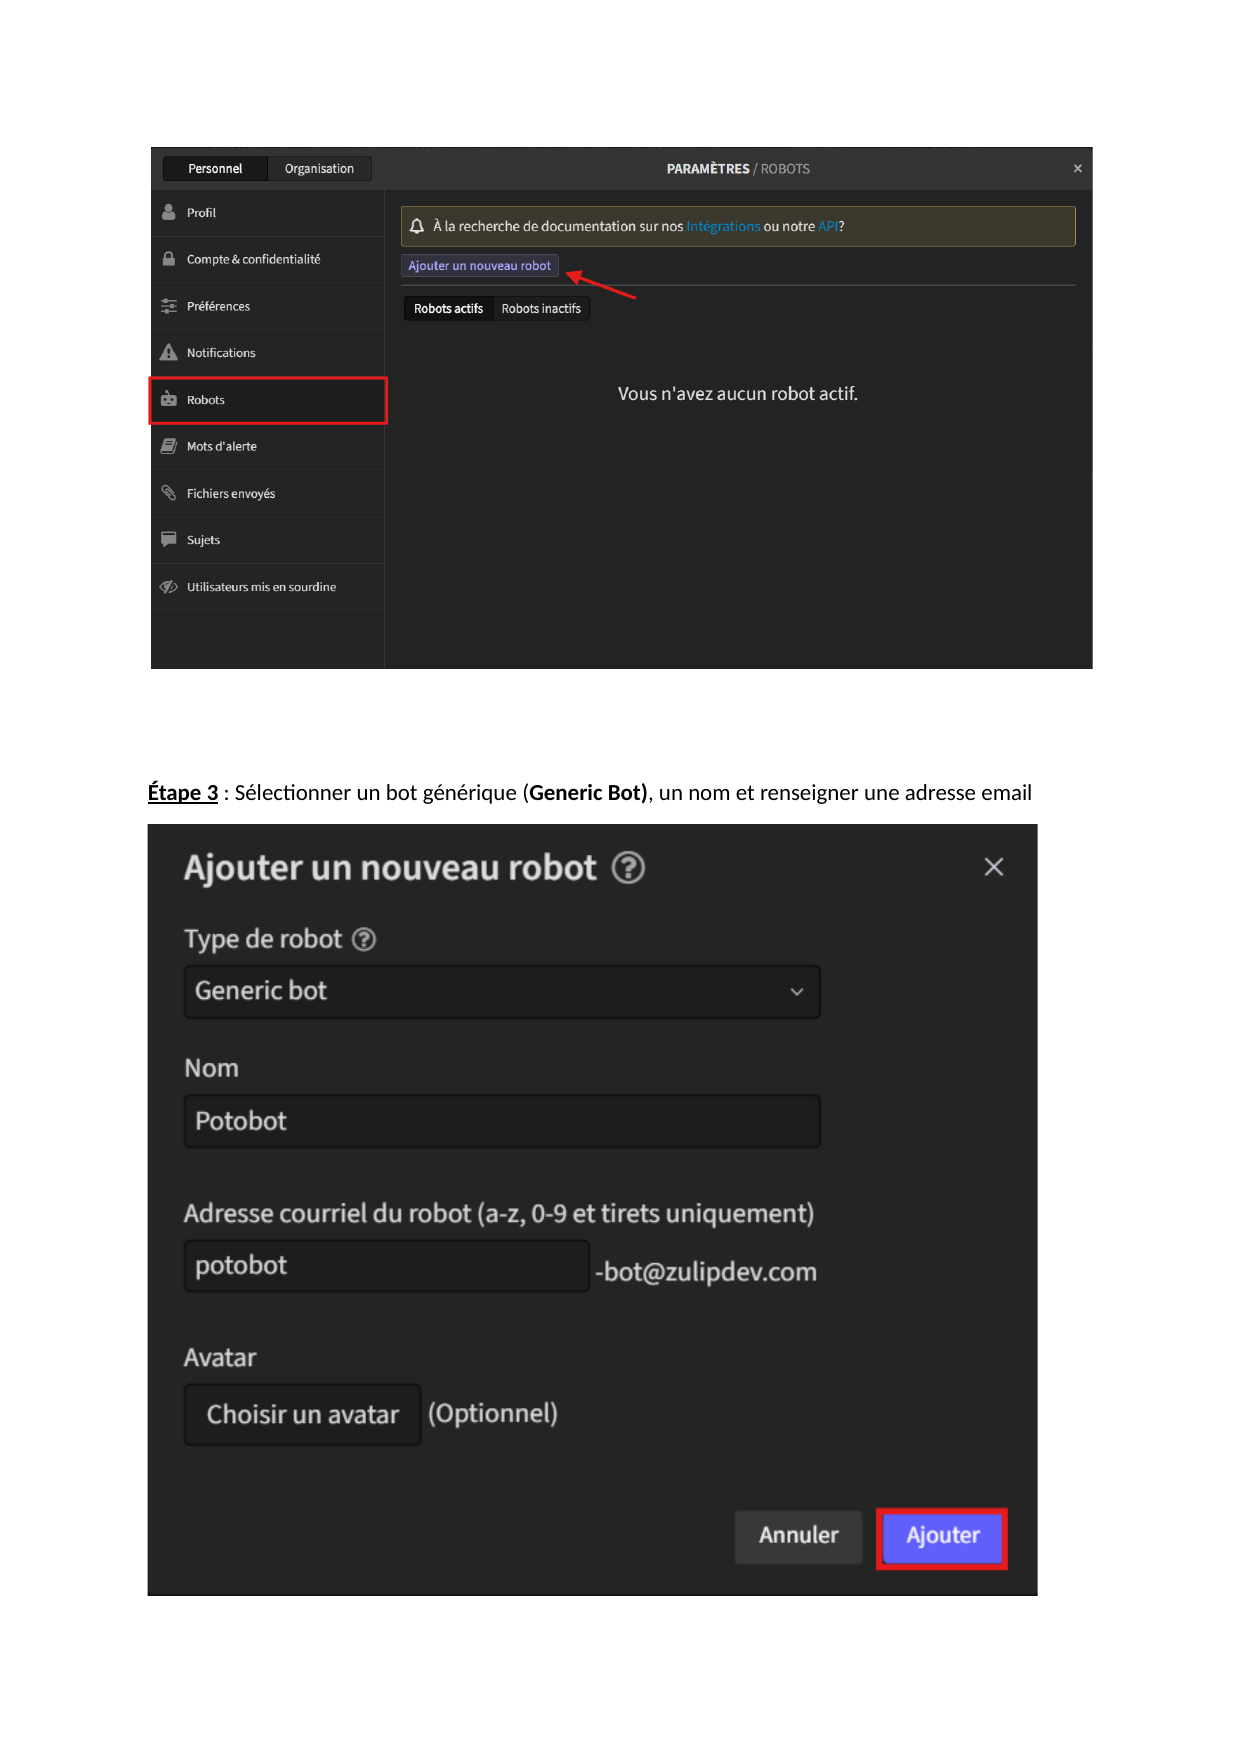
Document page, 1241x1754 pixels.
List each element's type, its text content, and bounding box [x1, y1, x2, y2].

text Étape 3 : Sélectionner un bot générique (Generic Bot), un nom et renseigner une adresse email [148, 778, 1093, 806]
